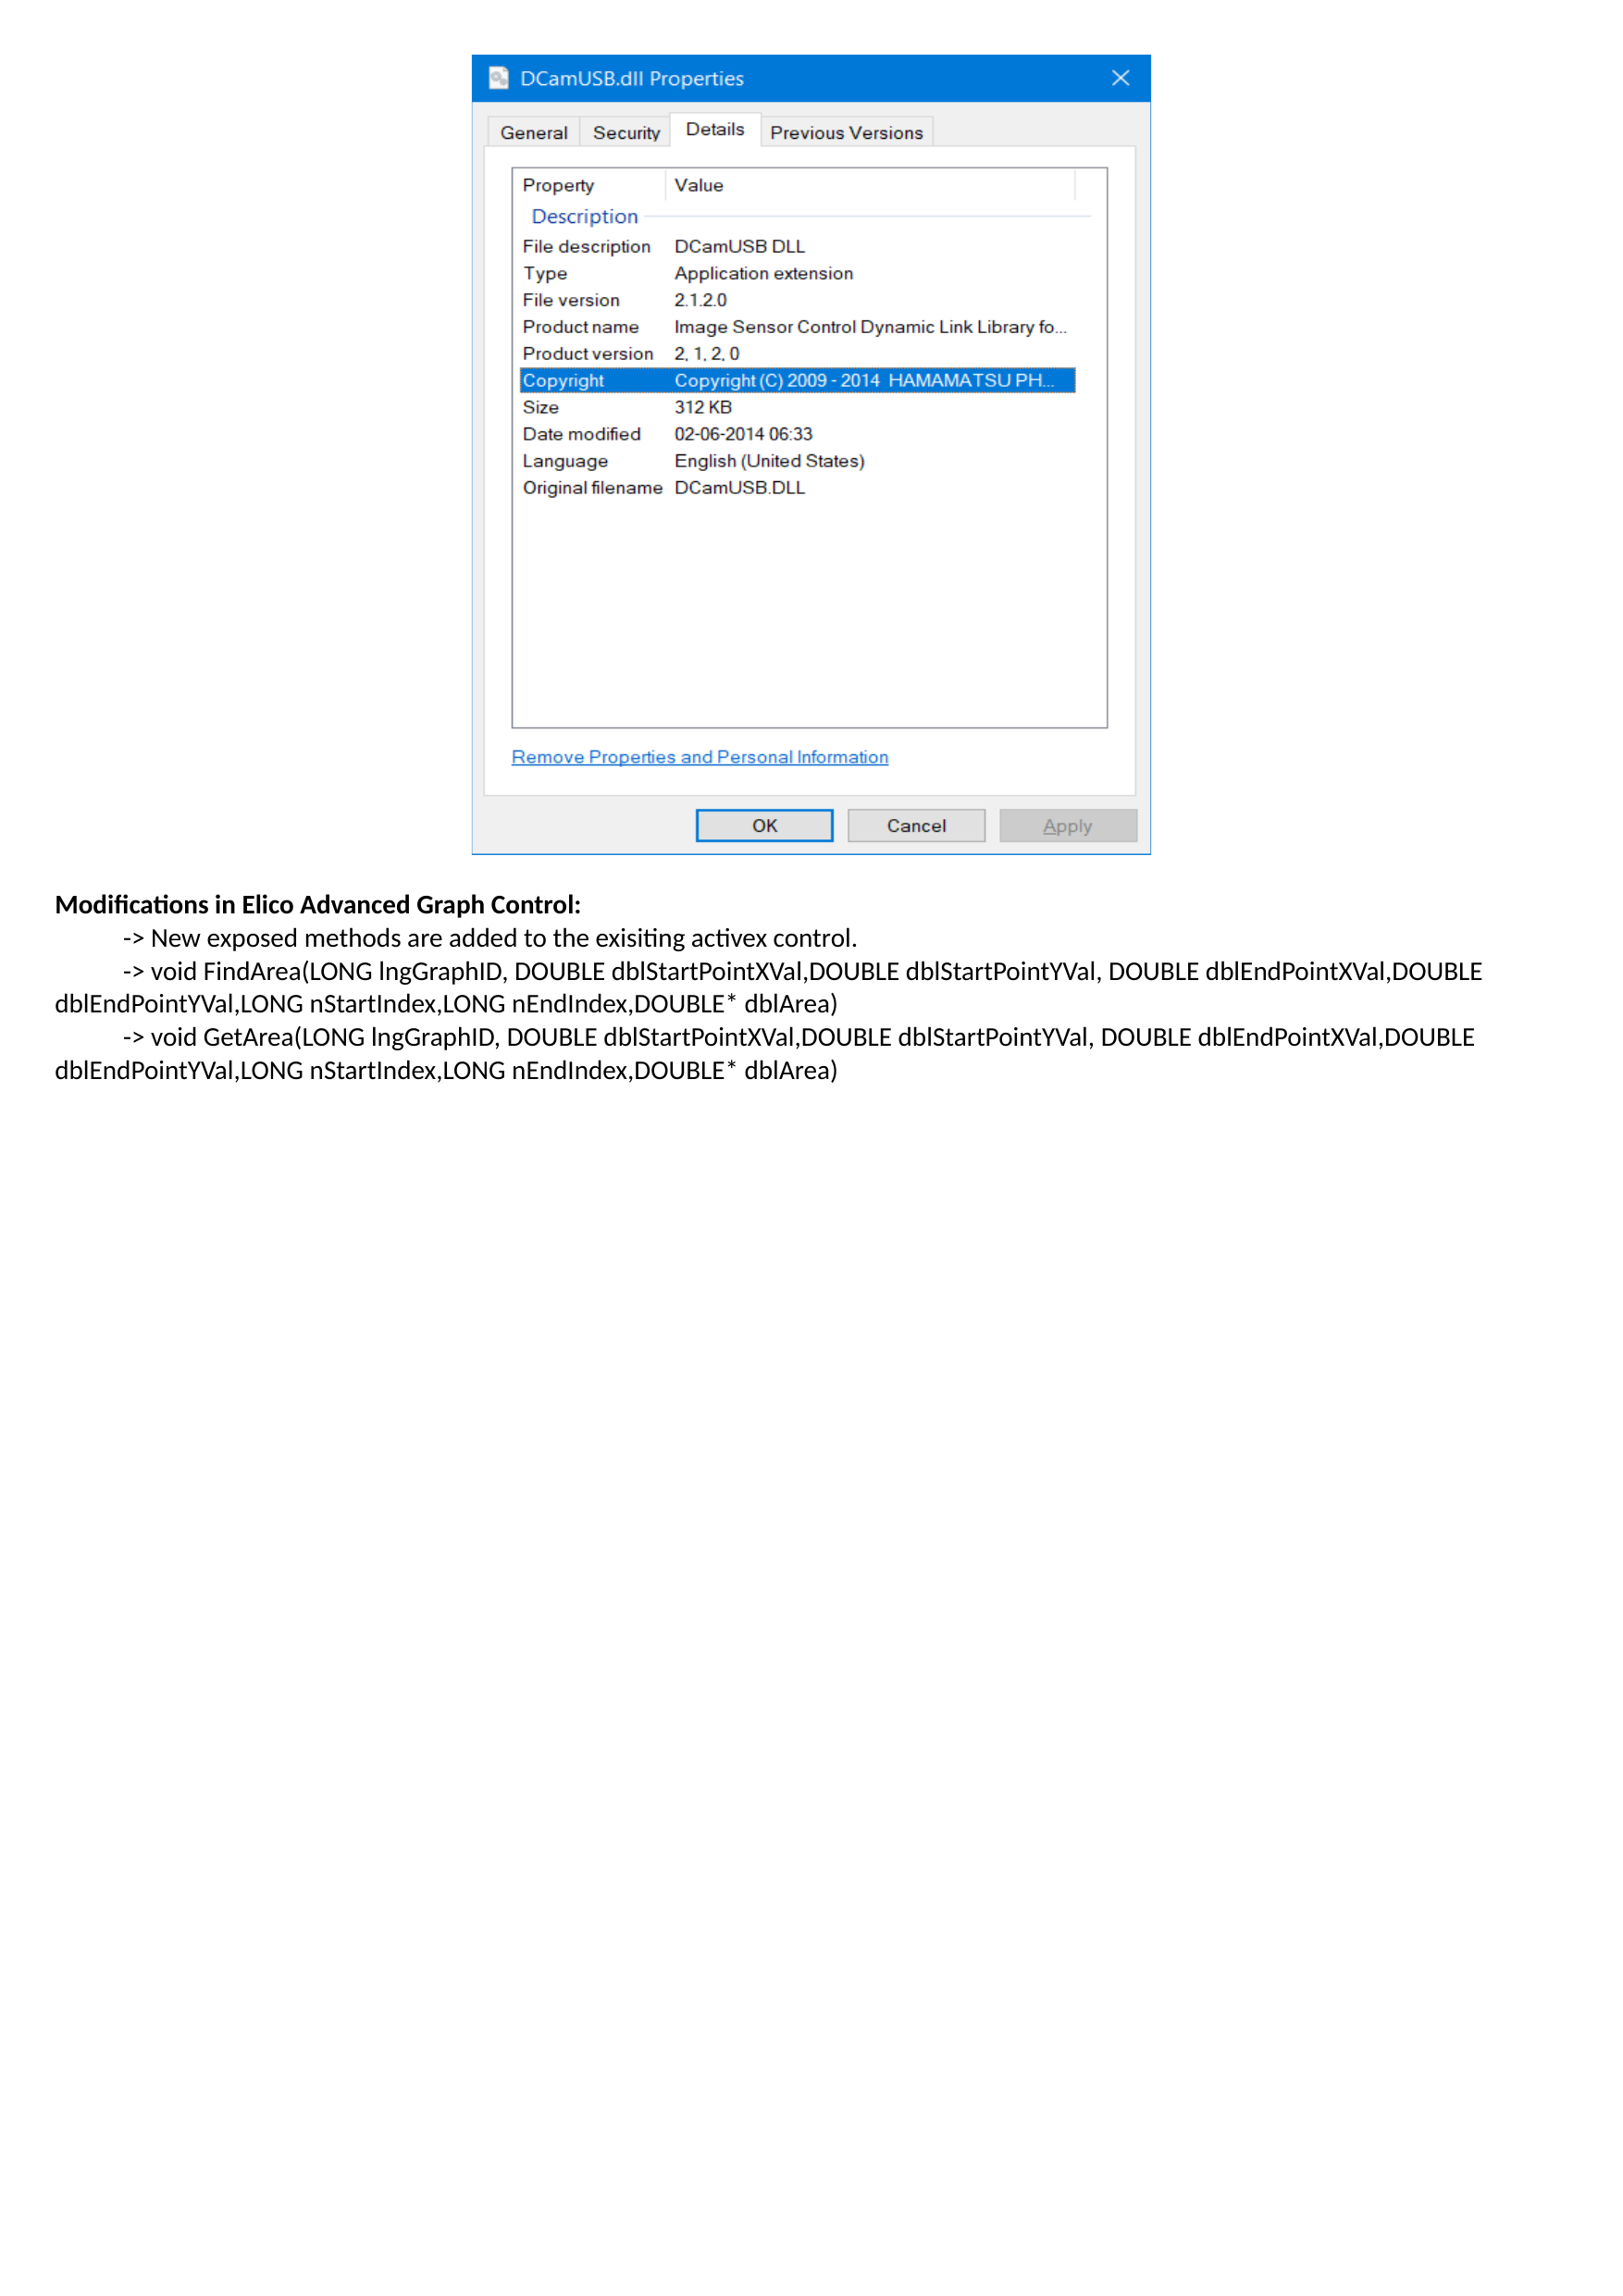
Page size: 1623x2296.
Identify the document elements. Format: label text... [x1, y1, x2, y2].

text -> void GetArea(LONG lngGraphID, DOUBLE dblStartPointXVal,DOUBLE dblStartPointYVal, DOUBLE dblEndPointXVal,DOUBLE dblEndPointYVal,LONG nStartIndex,LONG nEndIndex,DOUBLE* dblArea) [55, 1020, 1568, 1086]
text -> New exposed methods are added to the exisiting activex control. [55, 921, 1568, 954]
picture [471, 55, 1152, 855]
text -> void FindArea(LONG lngGraphID, DOUBLE dblStartPointXVal,DOUBLE dblStartPointYVal, DOUBLE dblEndPointXVal,DOUBLE dblEndPointYVal,LONG nStartIndex,LONG nEndIndex,DOUBLE* dblArea) [55, 954, 1568, 1020]
text Modifications in Elico Advanced Graph Control: [55, 887, 1568, 921]
